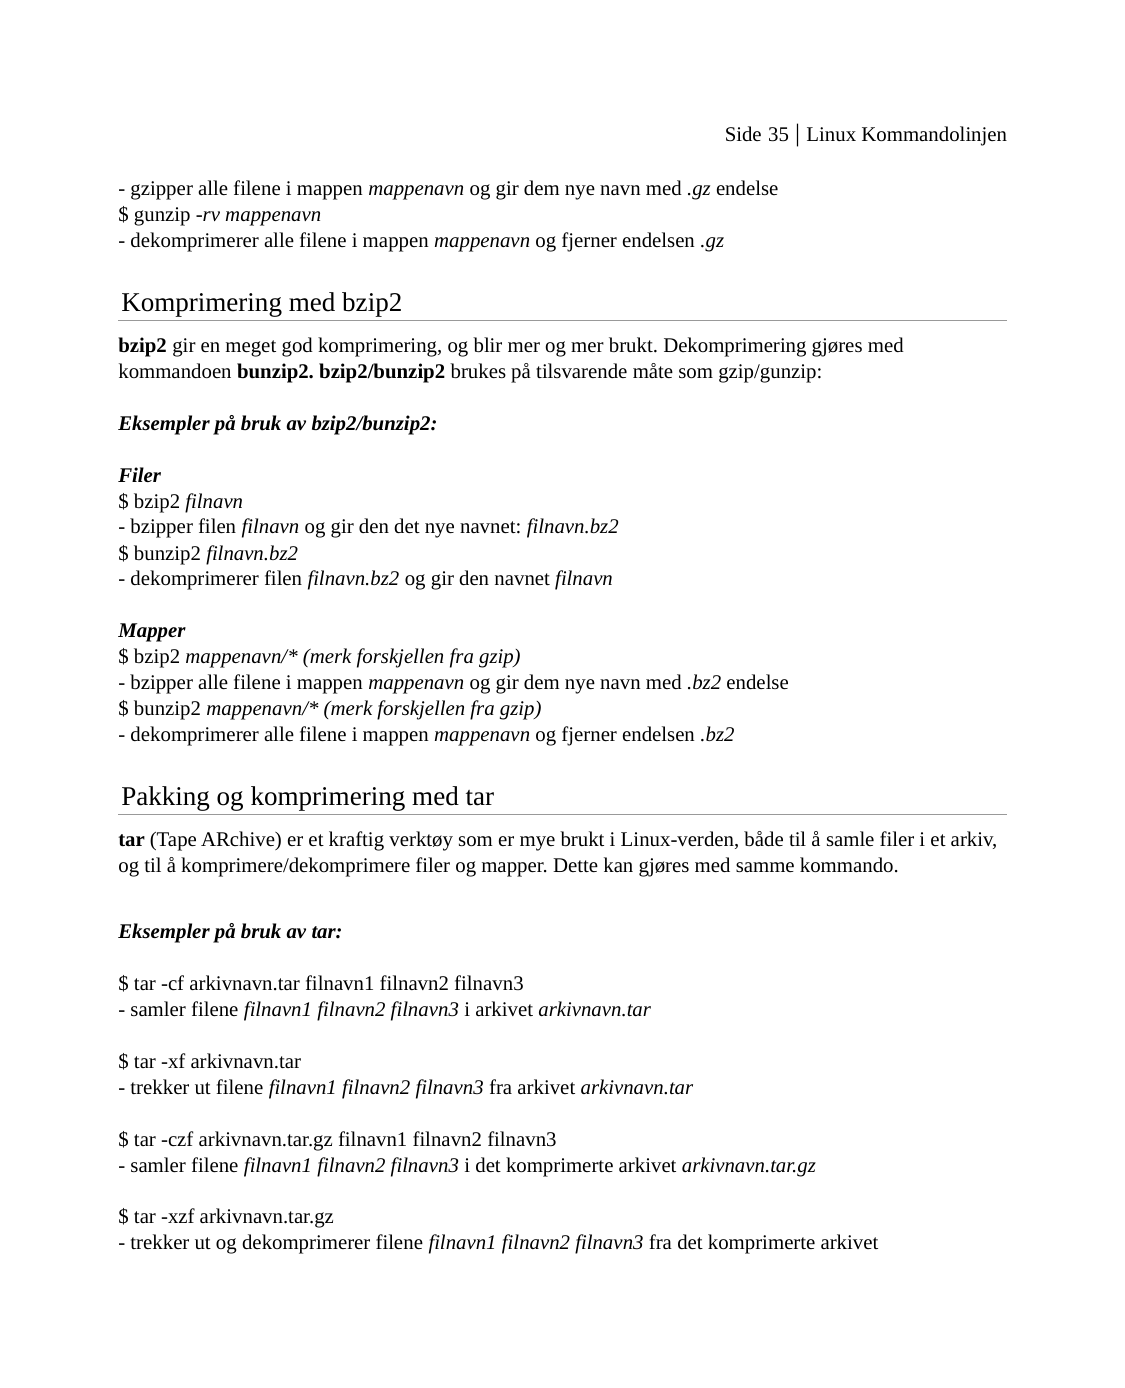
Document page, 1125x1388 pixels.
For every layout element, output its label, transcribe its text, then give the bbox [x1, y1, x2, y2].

text bzip2 gir en meget god komprimering, og blir mer og mer brukt. Dekomprimering gjøres med kommandoen bunzip2. bzip2/bunzip2 brukes på tilsvarende måte som gzip/gunzip: Eksempler på bruk av bzip2/bunzip2: Filer $ bzip2 filnavn - bzipper filen filnavn og gir den det nye navnet: filnavn.bz2 $ bunzip2 filnavn.bz2 - dekomprimerer filen filnavn.bz2 og gir den navnet filnavn Mapper $ bzip2 mappenavn/* (merk forskjellen fra gzip) - bzipper alle filene i mappen mappenavn og gir dem nye navn med .bz2 endelse $ bunzip2 mappenavn/* (merk forskjellen fra gzip) - dekomprimerer alle filene i mappen mappenavn og fjerner endelsen .bz2 [118, 333, 1007, 746]
subtitle Pakking og komprimering med tar [118, 777, 1007, 814]
text Eksempler på bruk av tar: $ tar -cf arkivnavn.tar filnavn1 filnavn2 filnavn3 - samler filene filnavn1 filnavn2 filnavn3 i arkivet arkivnavn.tar $ tar -xf arkivnavn.tar - trekker ut filene filnavn1 filnavn2 filnavn3 fra arkivet arkivnavn.tar $ tar -czf arkivnavn.tar.gz filnavn1 filnavn2 filnavn3 - samler filene filnavn1 filnavn2 filnavn3 i det komprimerte arkivet arkivnavn.tar.gz $ tar -xzf arkivnavn.tar.gz - trekker ut og dekomprimerer filene filnavn1 filnavn2 filnavn3 fra det komprimerte arkivet [118, 893, 1007, 1254]
text tar (Tape ARchive) er et kraftig verktøy som er mye brukt i Linux-verden, både til å samle filer i et arkiv, og til å komprimere/dekomprimere filer og mapper. Dette kan gjøres med samme kommando. [118, 827, 1007, 877]
text - gzipper alle filene i mappen mappenavn og gir dem nye navn med .gz endelse $ gunzip -rv mappenavn - dekomprimerer alle filene i mappen mappenavn og fjerner endelsen .gz [118, 176, 1007, 252]
subtitle Komprimering med bzip2 [118, 283, 1007, 320]
